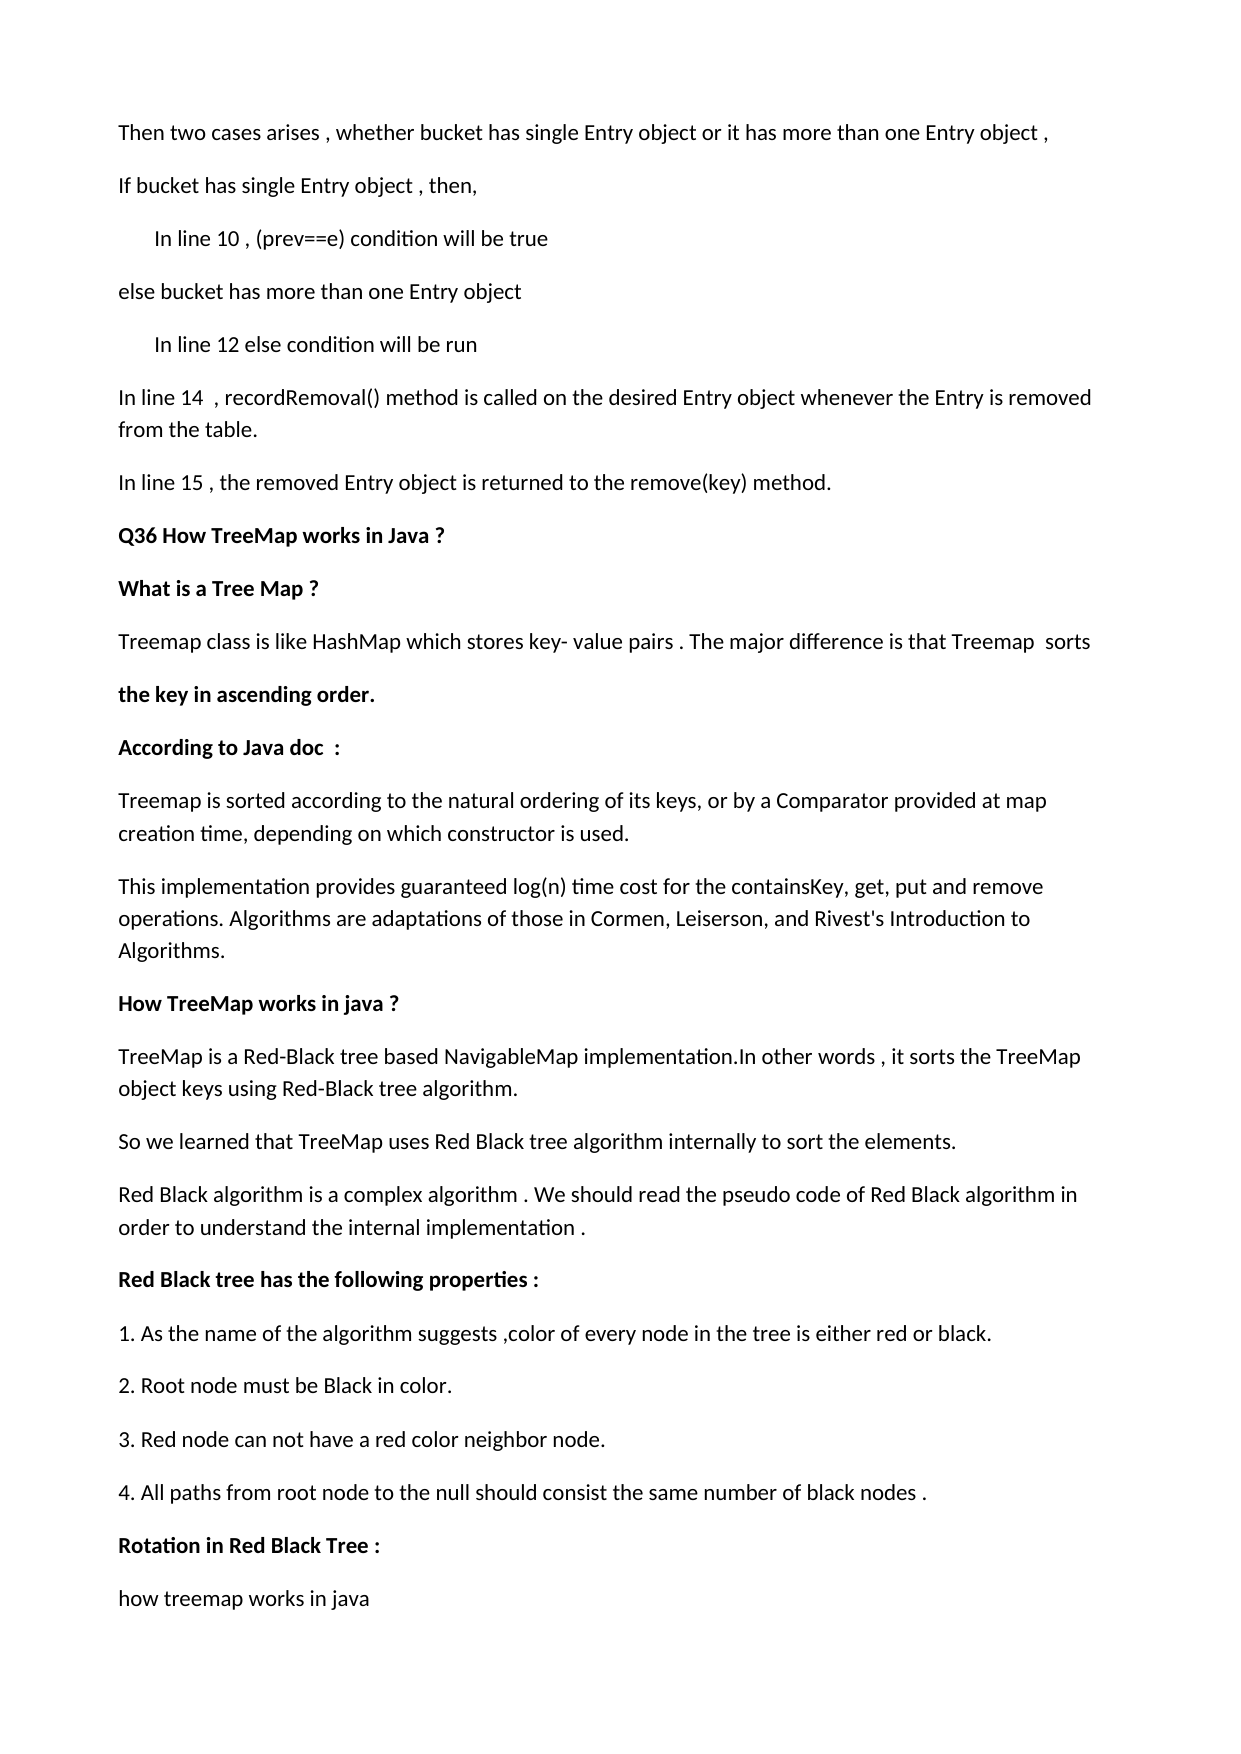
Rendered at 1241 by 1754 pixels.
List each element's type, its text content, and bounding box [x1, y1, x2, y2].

text In line 10 , (prev==e) condition will be true [118, 224, 1122, 252]
text In line 15 , the removed Entry object is returned to the remove(key) method. [118, 468, 1122, 496]
text 4. All paths from root node to the null should consist the same number of black nodes . [118, 1478, 1122, 1506]
text According to Java doc : [118, 733, 1122, 762]
text So we learned that TreeMap uses Red Black tree algorithm internally to sort the elements. [118, 1127, 1122, 1155]
text Red Black algorithm is a complex algorithm . We should read the pseudo code of Red Black algorithm in order to understand the internal implementation . [118, 1180, 1122, 1241]
text TreeMap is a Red-Black tree based NavigableMap implementation.In other words , it sorts the TreeMap object keys using Red-Black tree algorithm. [118, 1042, 1122, 1102]
text Q36 How TreeMap works in Java ? [118, 521, 1122, 549]
text In line 14 , recordRemoval() method is called on the desired Entry object whenever the Entry is removed from the table. [118, 383, 1122, 443]
text else bucket has more than one Entry object [118, 277, 1122, 305]
text Treemap class is like HashMap which stores key- value pairs . The major difference is that Treemap sorts [118, 627, 1122, 656]
text In line 12 else condition will be run [118, 330, 1122, 358]
text Treemap is sorted according to the natural ordering of its keys, or by a Comparator provided at map creation time, depending on which constructor is used. [118, 787, 1122, 847]
text 3. Red node can not have a red color neighbor node. [118, 1425, 1122, 1453]
text If bucket has single Entry object , then, [118, 171, 1122, 199]
text Rotation in Red Black Tree : [118, 1531, 1122, 1559]
text how treemap works in java [118, 1584, 1122, 1612]
text This implementation provides guaranteed log(n) time cost for the containsKey, get, put and remove operations. Algorithms are adaptations of those in Cormen, Leiserson, and Rivest's Introduction to Algorithms. [118, 872, 1122, 964]
text What is a Tree Map ? [118, 574, 1122, 602]
text Then two cases arises , whether bucket has single Entry object or it has more than one Entry object , [118, 118, 1122, 146]
text 2. Root node must be Black in color. [118, 1372, 1122, 1400]
text 1. As the name of the algorithm suggests ,color of every node in the tree is either red or black. [118, 1319, 1122, 1347]
text How TreeMap works in java ? [118, 989, 1122, 1017]
text Red Black tree has the following properties : [118, 1266, 1122, 1294]
text the key in ascending order. [118, 681, 1122, 708]
